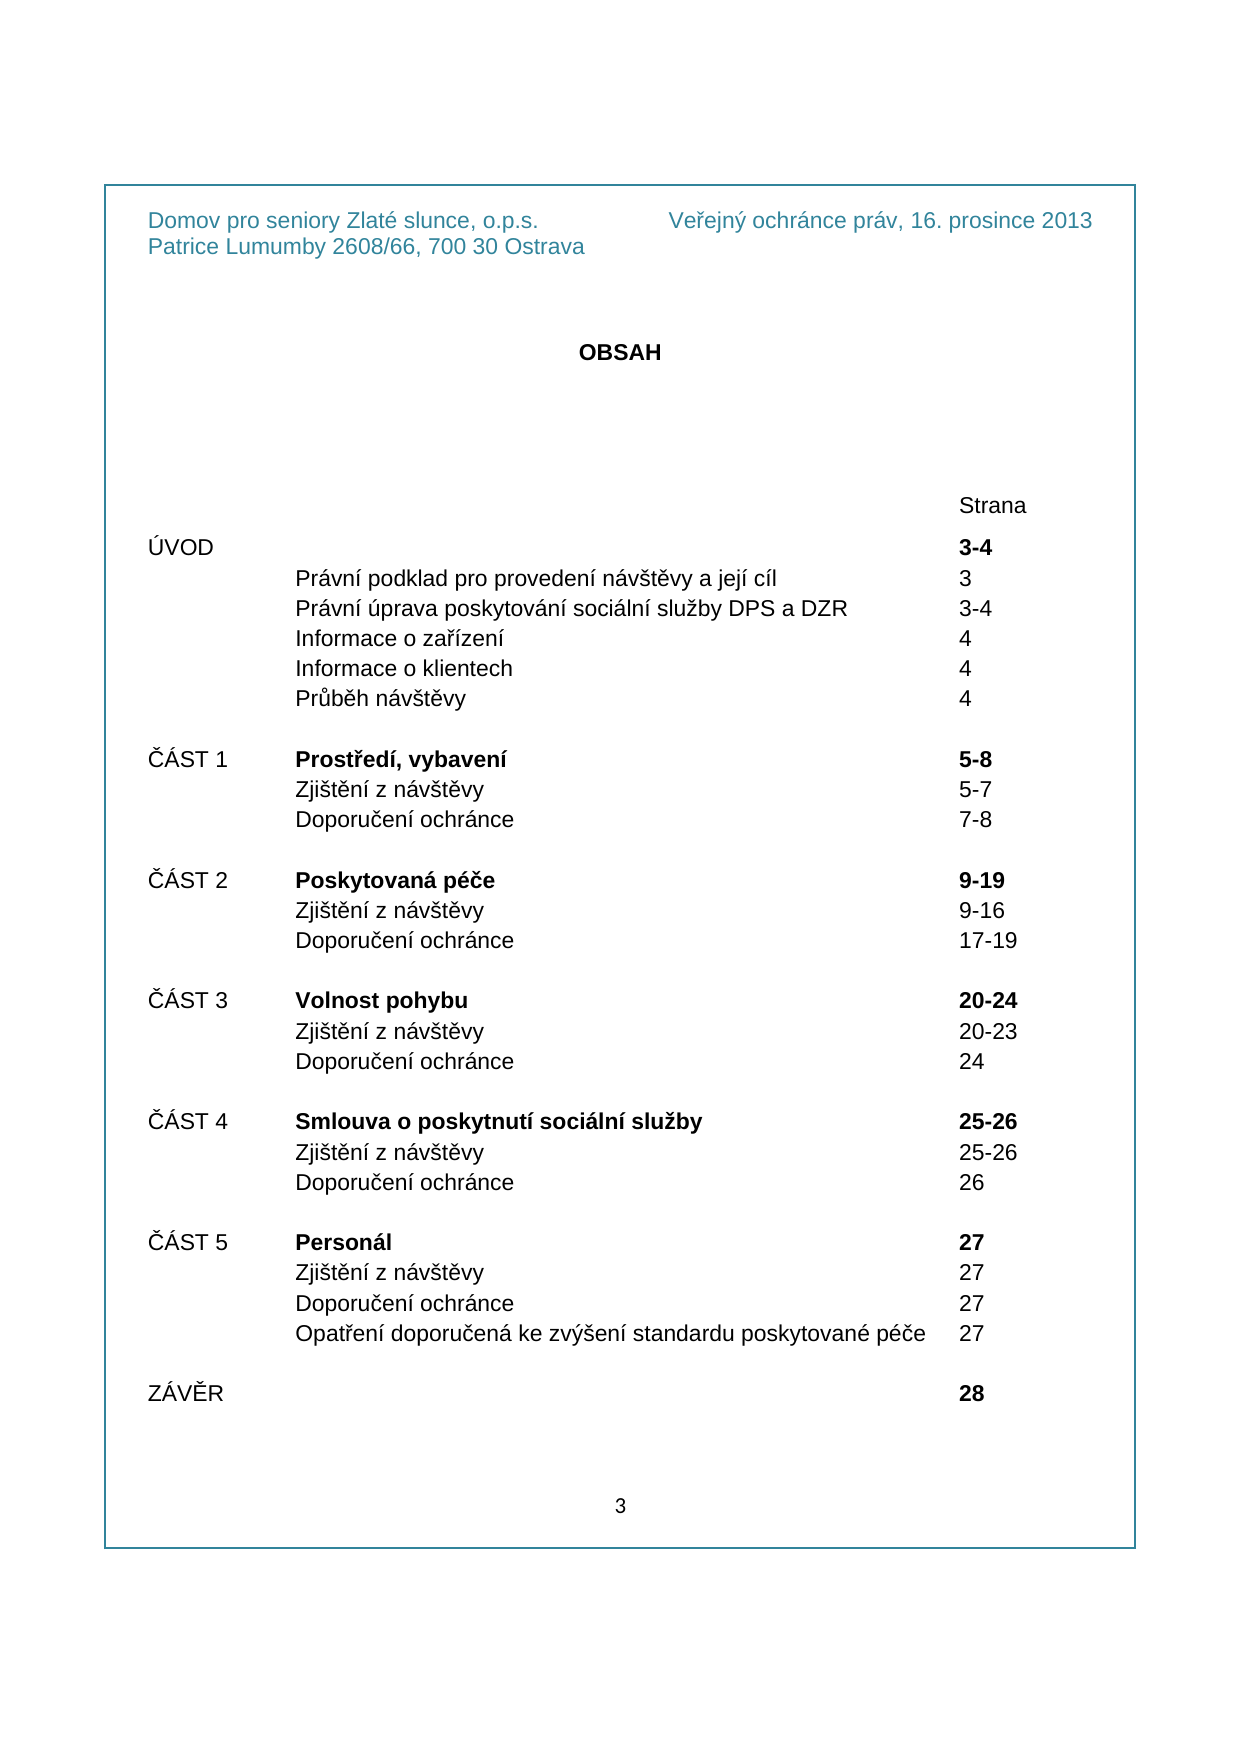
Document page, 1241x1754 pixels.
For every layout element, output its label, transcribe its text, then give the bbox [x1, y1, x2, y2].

text Doporučení ochránce 17-19 [221, 927, 1092, 953]
text Strana [148, 492, 1092, 518]
text Zjištění z návštěvy 9-16 [148, 897, 1092, 923]
text Zjištění z návštěvy 20-23 [148, 1018, 1092, 1044]
text Opatření doporučená ke zvýšení standardu poskytované péče 27 [221, 1320, 1092, 1346]
text ČÁST 4 Smlouva o poskytnutí sociální služby 25-26 [148, 1108, 1092, 1135]
text OBSAH [148, 338, 1092, 365]
text ÚVOD 3-4 [148, 534, 1092, 561]
text Doporučení ochránce 26 [148, 1169, 1092, 1195]
text Doporučení ochránce 24 [148, 1048, 1092, 1074]
text Informace o zařízení 4 [148, 625, 1092, 651]
text Informace o klientech 4 [148, 655, 1092, 682]
text Zjištění z návštěvy 27 [148, 1259, 1092, 1286]
text Doporučení ochránce 7-8 [148, 806, 1092, 833]
text ČÁST 1 Prostředí, vybavení 5-8 [148, 746, 1092, 772]
text Právní úprava poskytování sociální služby DPS a DZR 3-4 [148, 595, 1092, 621]
text Právní podklad pro provedení návštěvy a její cíl 3 [148, 564, 1092, 591]
text ČÁST 2 Poskytovaná péče 9-19 [148, 867, 1092, 893]
text ČÁST 3 Volnost pohybu 20-24 [148, 987, 1092, 1014]
text Zjištění z návštěvy 5-7 [148, 776, 1092, 802]
text Průběh návštěvy 4 [148, 685, 1092, 712]
text ČÁST 5 Personál 27 [148, 1229, 1092, 1256]
text ZÁVĚR 28 [148, 1380, 1092, 1407]
text Doporučení ochránce 27 [148, 1289, 1092, 1316]
text Zjištění z návštěvy 25-26 [148, 1138, 1092, 1165]
